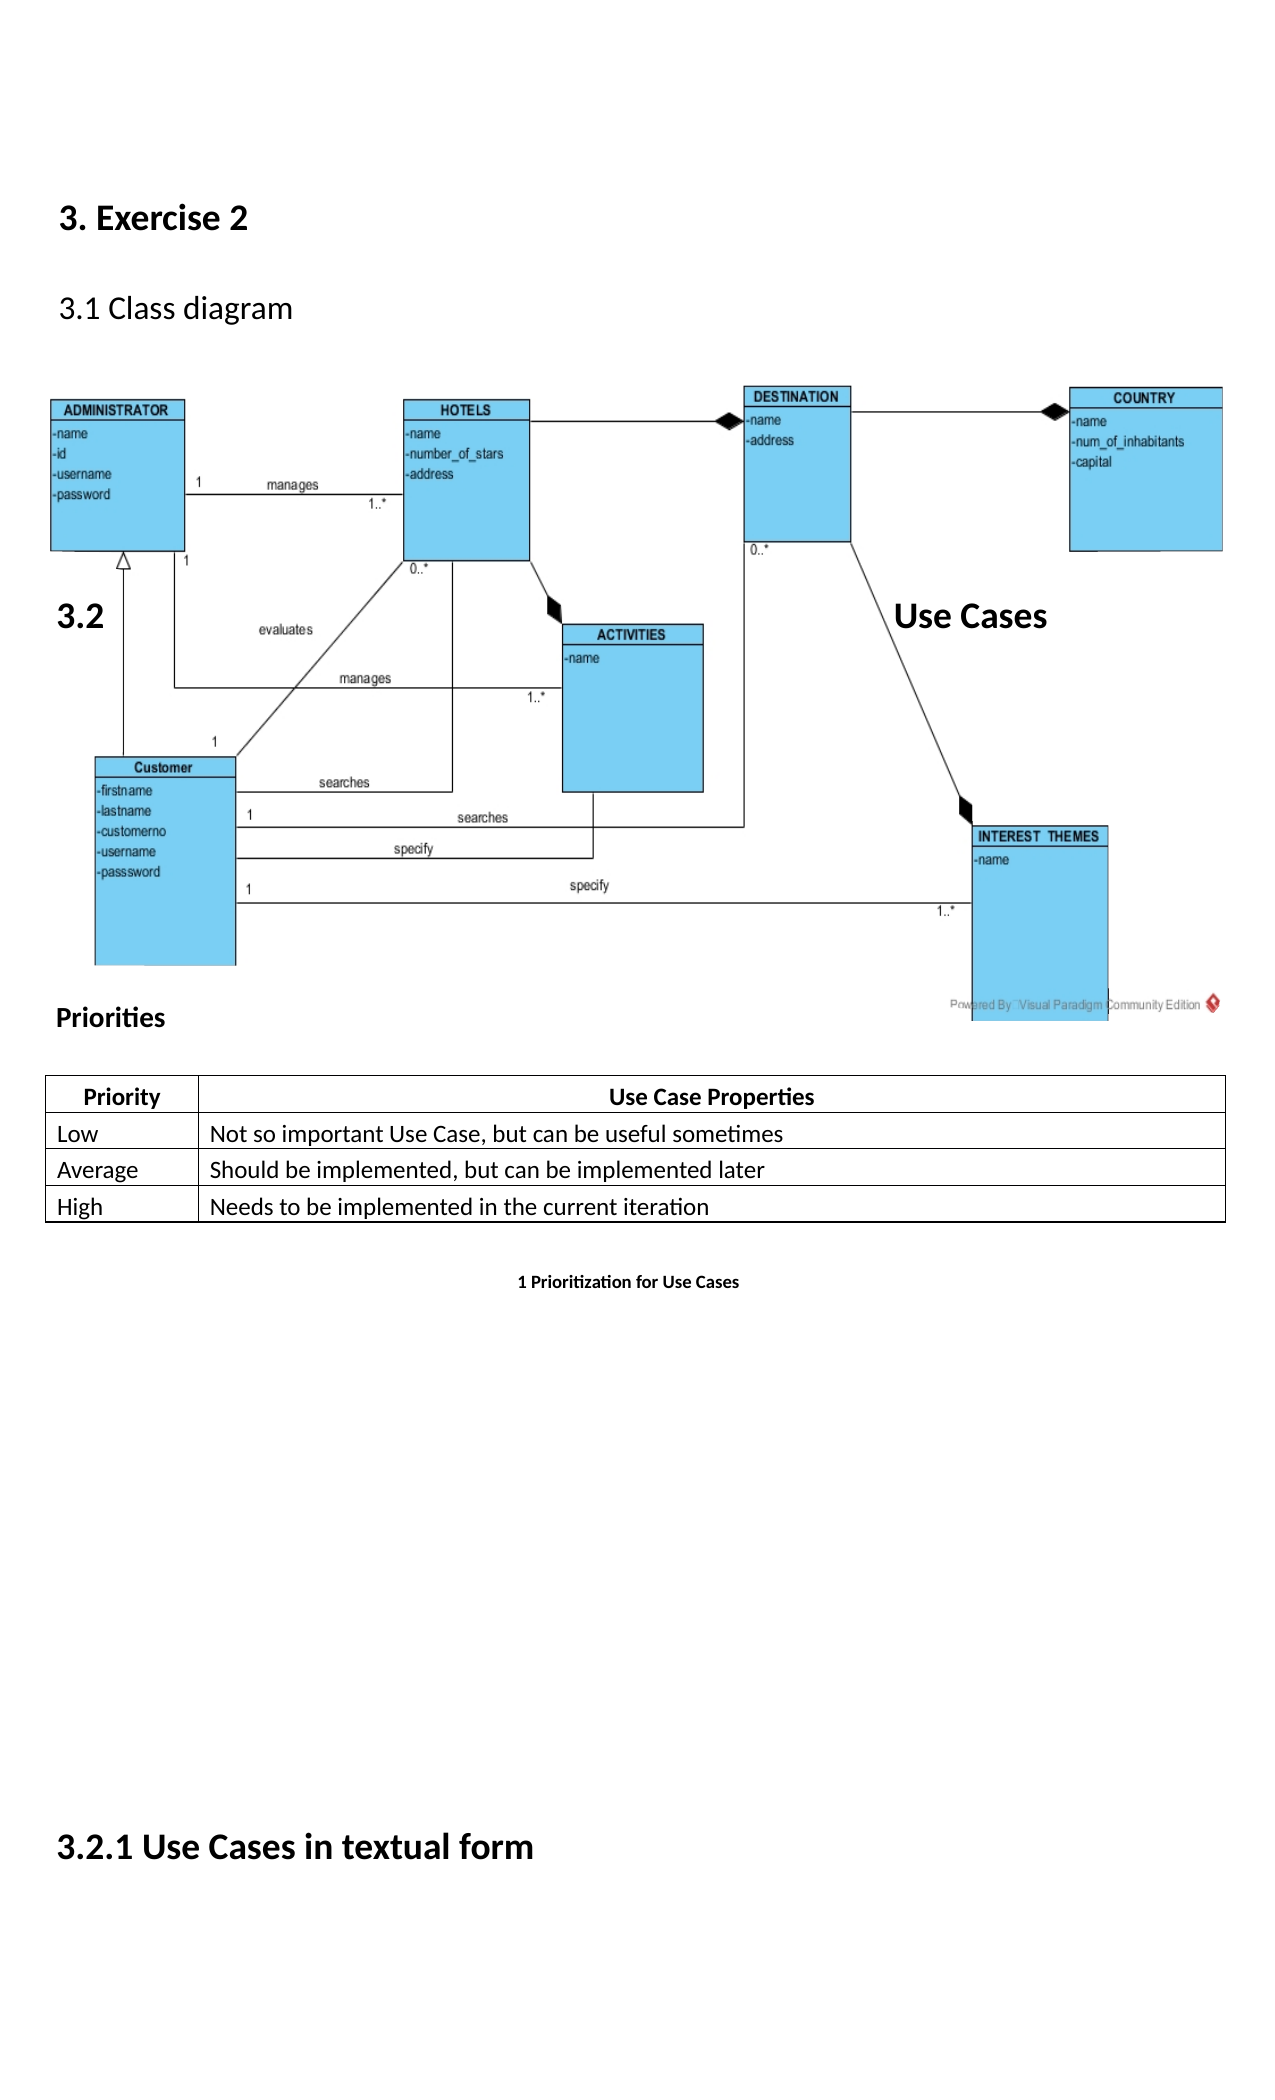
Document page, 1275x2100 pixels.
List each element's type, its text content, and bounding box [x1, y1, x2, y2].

table_cell Low [46, 1113, 198, 1148]
table_cell Average [46, 1149, 198, 1185]
table_cell Needs to be implemented in the current iteration [199, 1186, 1225, 1221]
text 3.2.1 Use Cases in textual form [56, 1823, 1252, 1869]
table_header Priority [46, 1076, 198, 1112]
table_cell Should be implemented, but can be implemented later [199, 1149, 1225, 1185]
text Use Cases [857, 497, 1252, 638]
subtitle Priorities [56, 676, 523, 1035]
table_cell High [46, 1186, 198, 1221]
table_header Use Case Properties [199, 1076, 1225, 1112]
text 1 Prioritization for Use Cases [56, 1270, 1200, 1293]
text 3.2 [56, 552, 122, 638]
table_cell Not so important Use Case, but can be useful sometimes [199, 1113, 1225, 1148]
subtitle 3. Exercise 2 [58, 194, 1252, 239]
subtitle 3.1 Class diagram [58, 287, 1252, 328]
